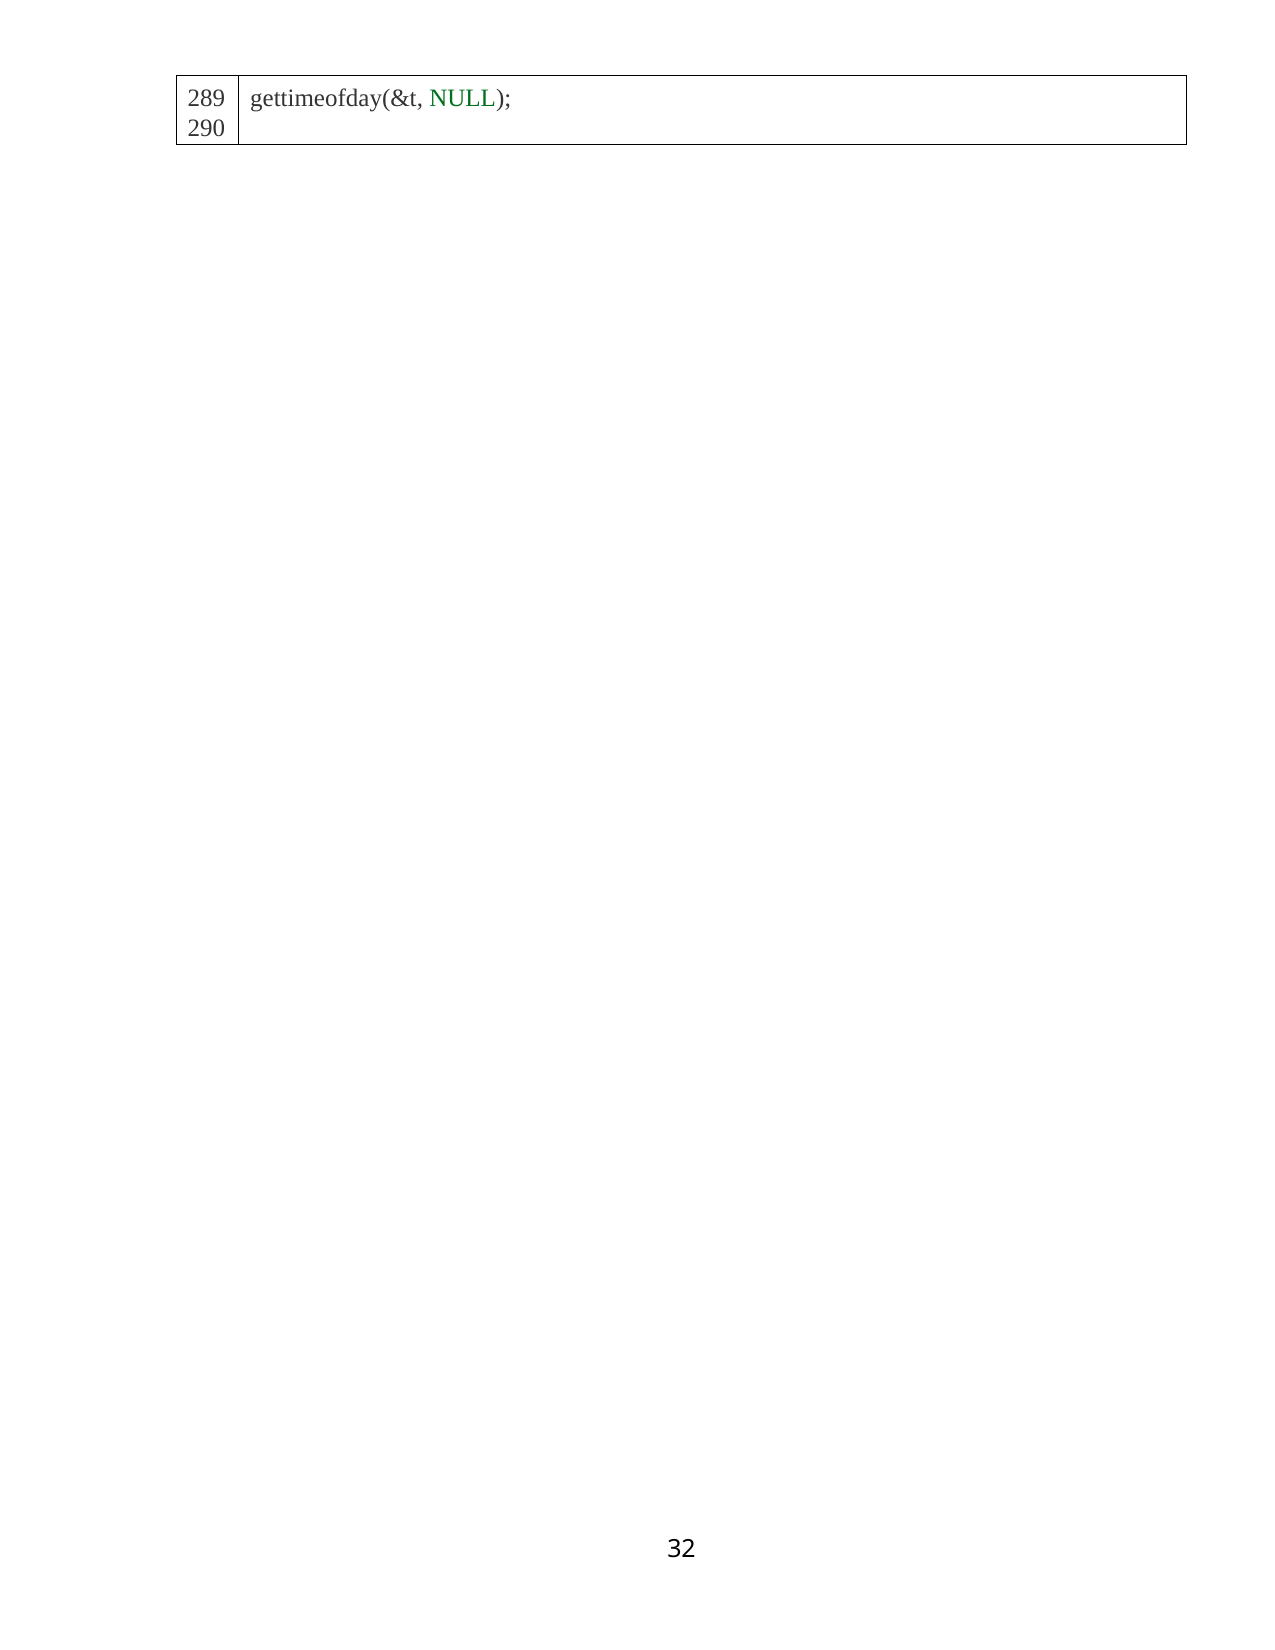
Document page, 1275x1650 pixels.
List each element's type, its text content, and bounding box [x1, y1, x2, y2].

table_header 289 290 [177, 76, 238, 144]
table_header gettimeofday(&t, NULL); [239, 76, 1186, 144]
